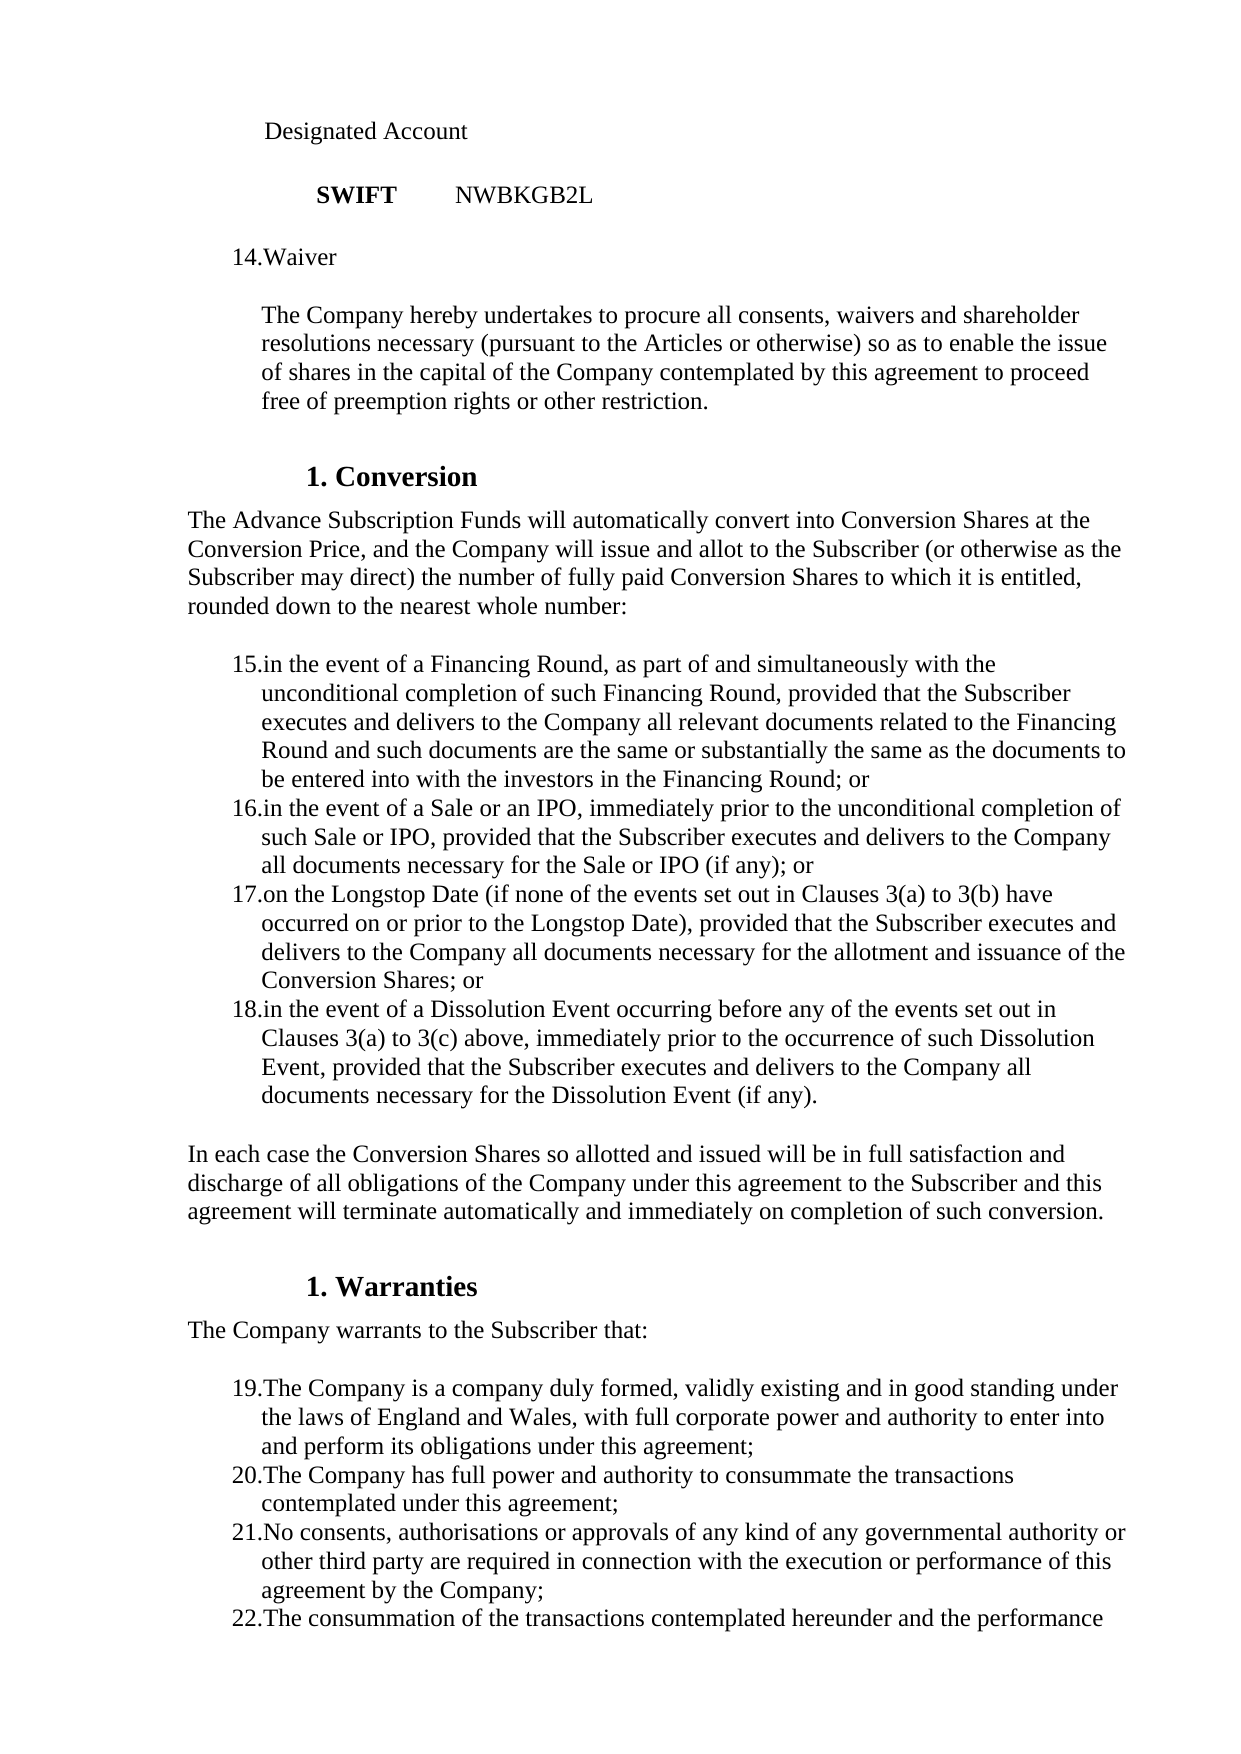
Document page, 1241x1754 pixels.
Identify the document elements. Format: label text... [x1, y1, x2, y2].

list The Company warrants to the Subscriber that: [158, 1315, 1127, 1344]
list in the event of a Dissolution Event occurring before any of the events set out in Clauses 3(a) to 3(c) above, immediately prior to the occurrence of such Dissolution Event, provided that the Subscriber executes and delivers to the Company all documents necessary for the Dissolution Event (if any). [232, 994, 1127, 1109]
list The Advance Subscription Funds will automatically convert into Conversion Shares at the Conversion Price, and the Company will issue and allot to the Subscriber (or otherwise as the Subscriber may direct) the number of fully paid Conversion Shares to which it is entitled, rounded down to the nearest whole number: [158, 505, 1127, 620]
subtitle Conversion [306, 459, 1127, 492]
table_cell SWIFT [261, 178, 452, 242]
list in the event of a Sale or an IPO, immediately prior to the unconditional completion of such Sale or IPO, provided that the Subscriber executes and delivers to the Company all documents necessary for the Sale or IPO (if any); or [232, 793, 1127, 879]
list on the Longstop Date (if none of the events set out in Clauses 3(a) to 3(b) have occurred on or prior to the Longstop Date), provided that the Subscriber executes and delivers to the Company all documents necessary for the allotment and issuance of the Conversion Shares; or [232, 879, 1127, 994]
list Waiver [232, 242, 1127, 270]
table_cell NWBKGB2L [452, 178, 778, 242]
subtitle Warranties [306, 1269, 1127, 1303]
list No consents, authorisations or approvals of any kind of any governmental authority or other third party are required in connection with the execution or performance of this agreement by the Company; [232, 1517, 1127, 1603]
list In each case the Conversion Shares so allotted and issued will be in full satisfaction and discharge of all obligations of the Company under this agreement to the Subscriber and this agreement will terminate automatically and immediately on completion of such conversion. [158, 1139, 1127, 1225]
list The consummation of the transactions contemplated hereunder and the performance [232, 1603, 1127, 1632]
list in the event of a Financing Round, as part of and simultaneously with the unconditional completion of such Financing Round, provided that the Subscriber executes and delivers to the Company all relevant documents related to the Financing Round and such documents are the same or substantially the same as the documents to be entered into with the investors in the Financing Round; or [232, 649, 1127, 793]
table_header Designated Account [261, 114, 778, 177]
list The Company has full power and authority to consummate the transactions contemplated under this agreement; [232, 1460, 1127, 1517]
list The Company hereby undertakes to procure all consents, waivers and shareholder resolutions necessary (pursuant to the Articles or otherwise) so as to enable the issue of shares in the capital of the Company contemplated by this agreement to proceed free of preemption rights or other restriction. [232, 300, 1127, 415]
list The Company is a company duly formed, validly existing and in good standing under the laws of England and Wales, with full corporate power and authority to enter into and perform its obligations under this agreement; [232, 1373, 1127, 1460]
